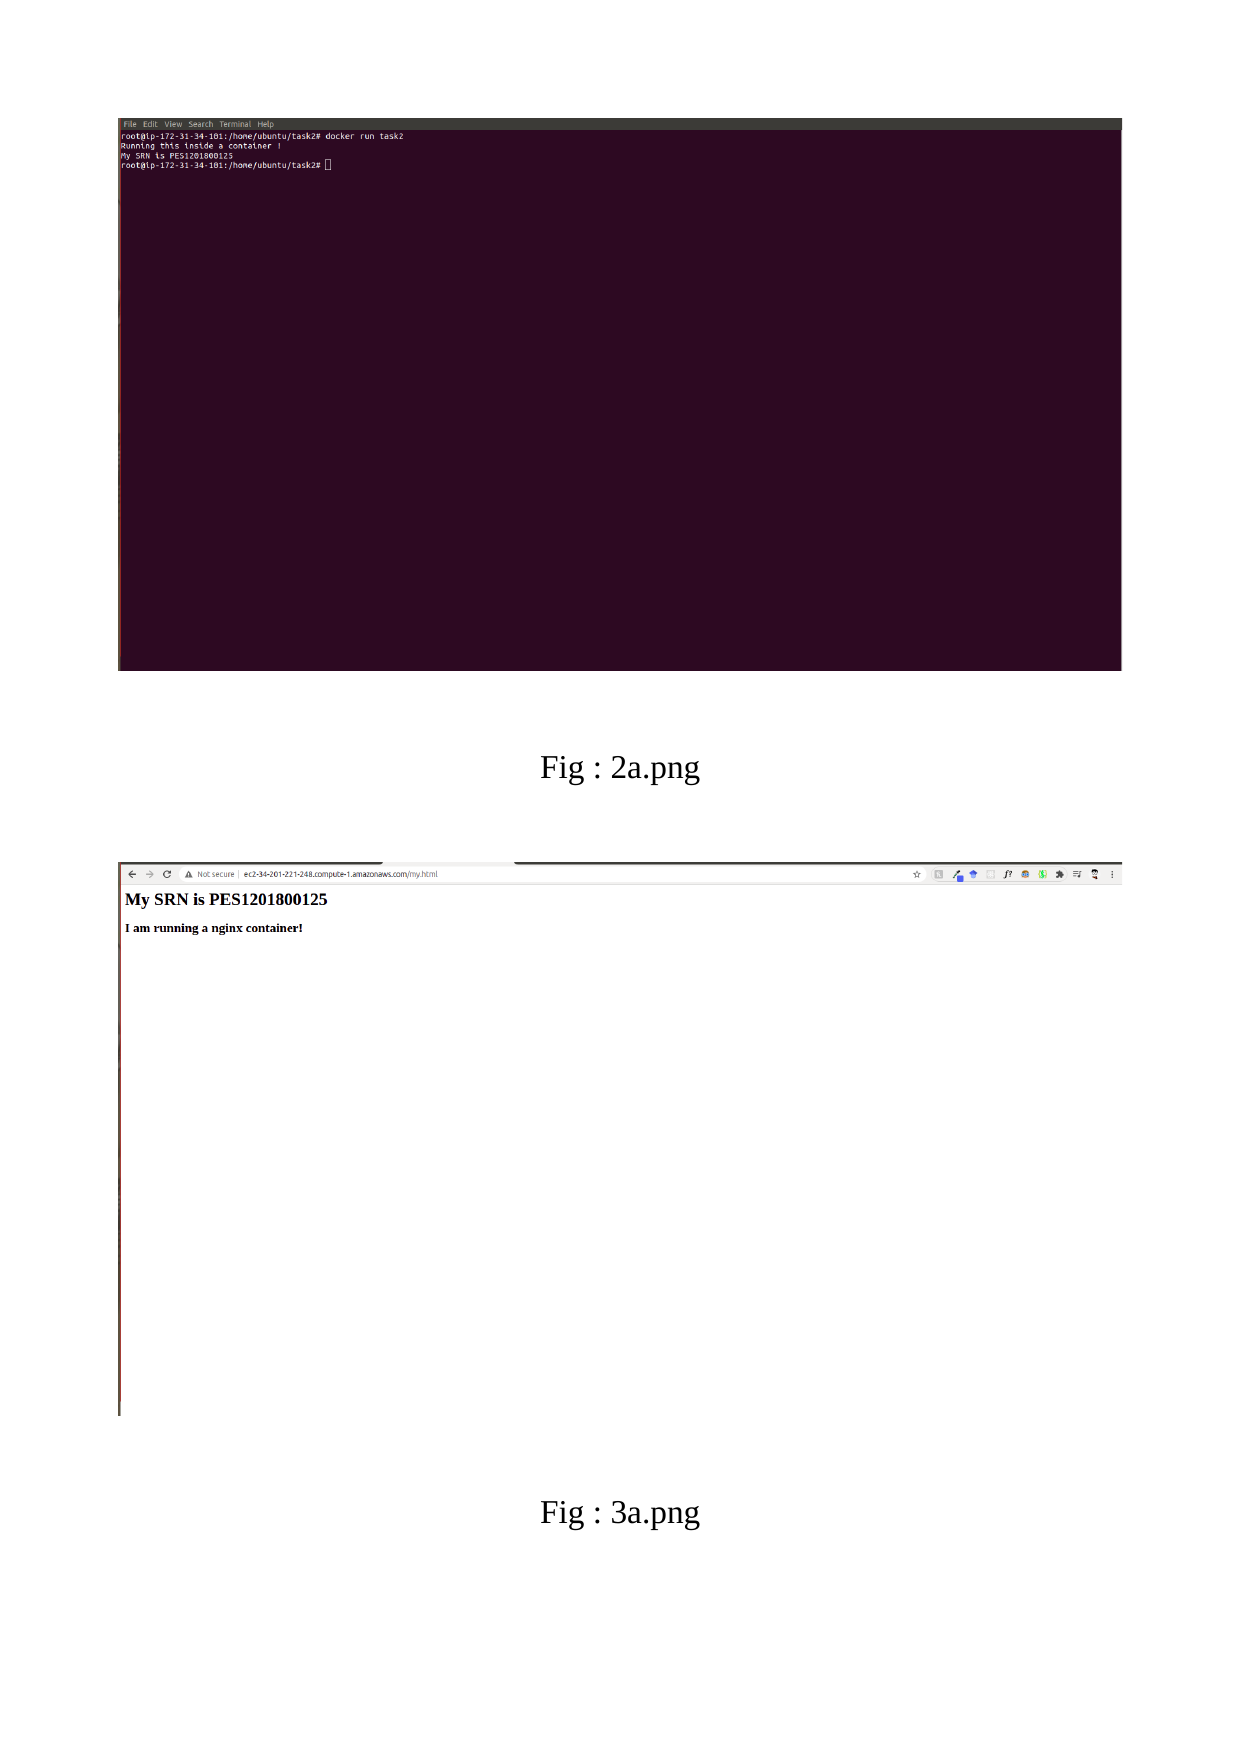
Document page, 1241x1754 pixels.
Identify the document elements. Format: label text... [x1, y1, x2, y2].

picture [118, 118, 1123, 671]
picture [118, 862, 1123, 1416]
text Fig : 2a.png [118, 748, 1122, 786]
text Fig : 3a.png [118, 1492, 1122, 1530]
